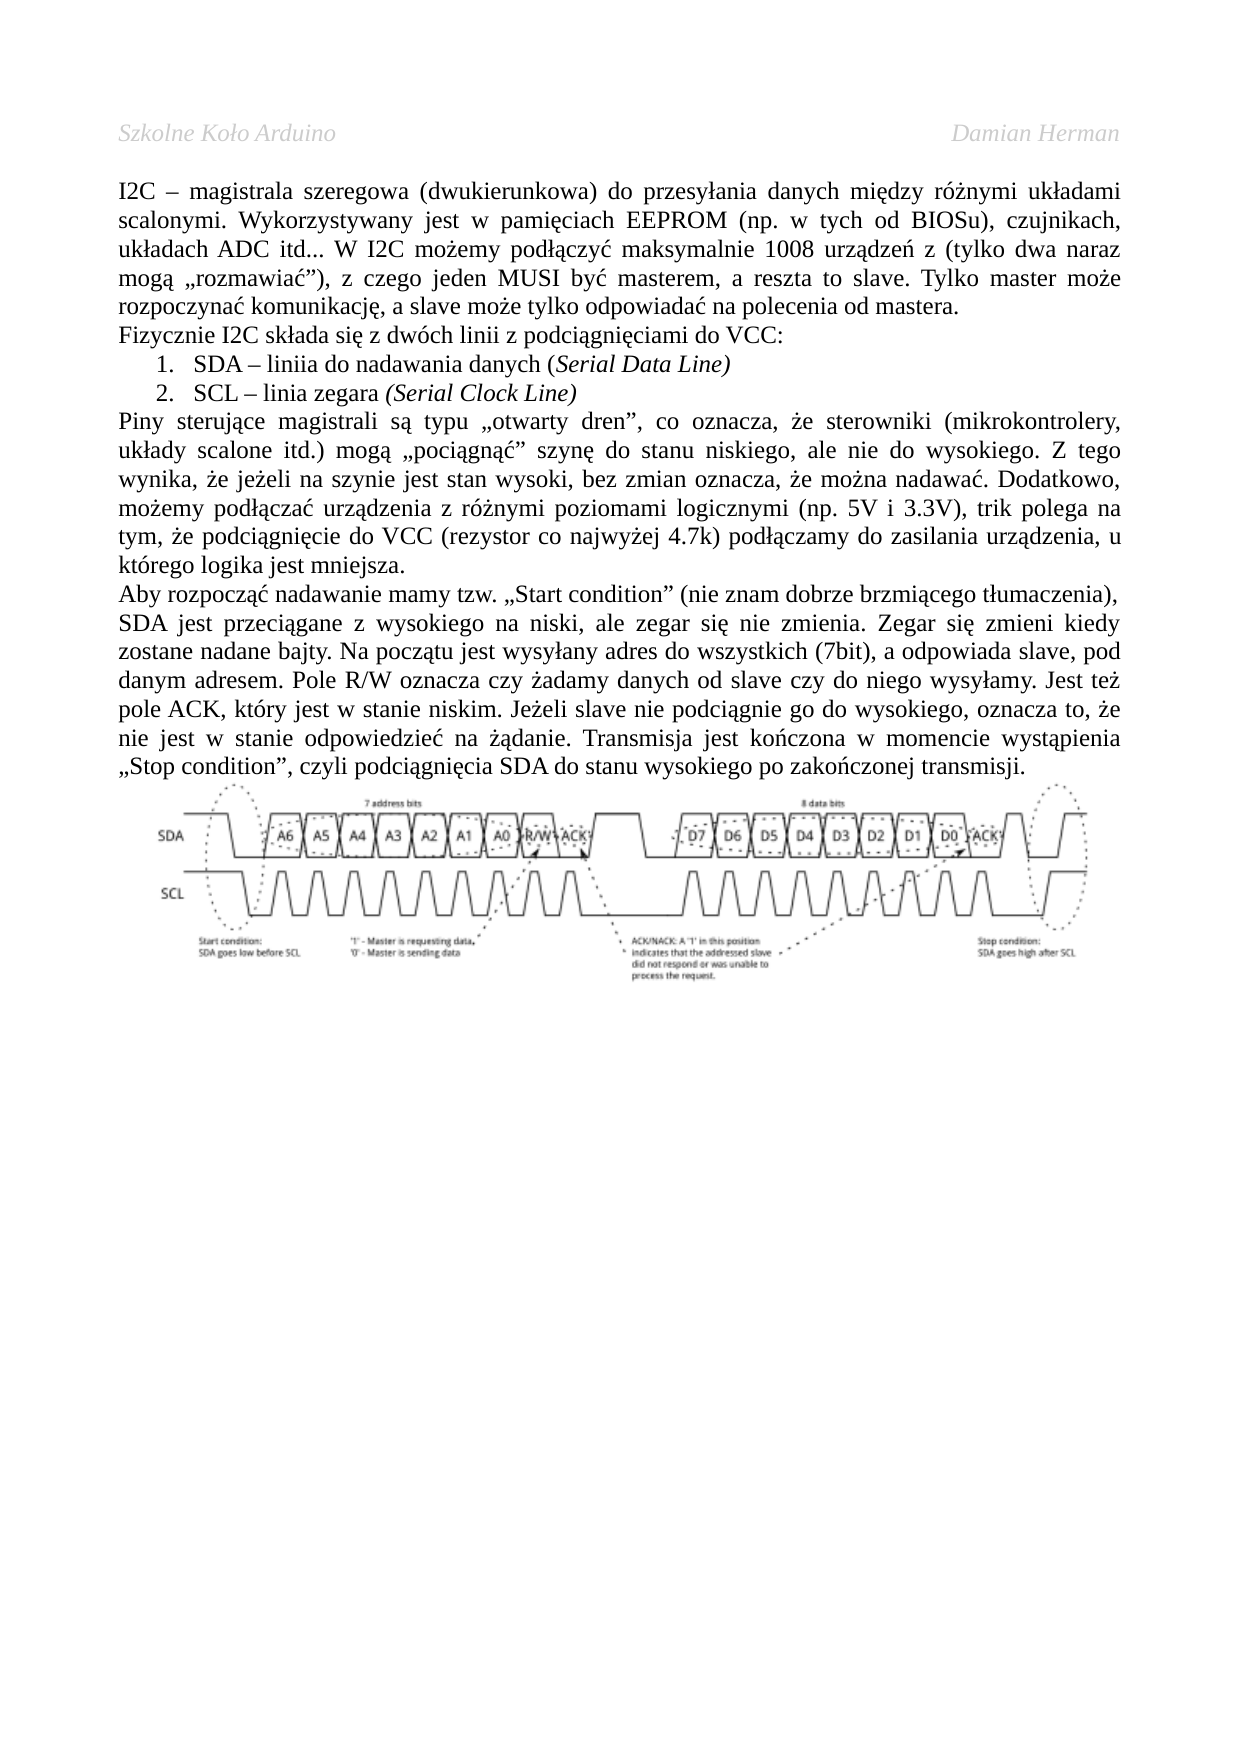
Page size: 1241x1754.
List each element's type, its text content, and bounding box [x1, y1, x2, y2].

text Fizycznie I2C składa się z dwóch linii z podciągnięciami do VCC: [118, 320, 1122, 349]
text Piny sterujące magistrali są typu „otwarty dren”, co oznacza, że sterowniki (mikrokontrolery, układy scalone itd.) mogą „pociągnąć” szynę do stanu niskiego, ale nie do wysokiego. Z tego wynika, że jeżeli na szynie jest stan wysoki, bez zmian oznacza, że można nadawać. Dodatkowo, możemy podłączać urządzenia z różnymi poziomami logicznymi (np. 5V i 3.3V), trik polega na tym, że podciągnięcie do VCC (rezystor co najwyżej 4.7k) podłączamy do zasilania urządzenia, u którego logika jest mniejsza. [118, 406, 1122, 579]
text Aby rozpocząć nadawanie mamy tzw. „Start condition” (nie znam dobrze brzmiącego tłumaczenia), [118, 579, 1122, 608]
text I2C – magistrala szeregowa (dwukierunkowa) do przesyłania danych między różnymi układami scalonymi. Wykorzystywany jest w pamięciach EEPROM (np. w tych od BIOSu), czujnikach, układach ADC itd... W I2C możemy podłączyć maksymalnie 1008 urządzeń z (tylko dwa naraz mogą „rozmawiać”), z czego jeden MUSI być masterem, a reszta to slave. Tylko master może rozpoczynać komunikację, a slave może tylko odpowiadać na polecenia od mastera. [118, 176, 1122, 320]
picture [151, 780, 1089, 990]
text SDA jest przeciągane z wysokiego na niski, ale zegar się nie zmienia. Zegar się zmieni kiedy zostane nadane bajty. Na początu jest wysyłany adres do wszystkich (7bit), a odpowiada slave, pod danym adresem. Pole R/W oznacza czy żadamy danych od slave czy do niego wysyłamy. Jest też pole ACK, który jest w stanie niskim. Jeżeli slave nie podciągnie go do wysokiego, oznacza to, że nie jest w stanie odpowiedzieć na żądanie. Transmisja jest kończona w momencie wystąpienia „Stop condition”, czyli podciągnięcia SDA do stanu wysokiego po zakończonej transmisji. [118, 608, 1122, 780]
list SCL – linia zegara (Serial Clock Line) [156, 378, 1122, 406]
list SDA – liniia do nadawania danych (Serial Data Line) [156, 349, 1122, 378]
